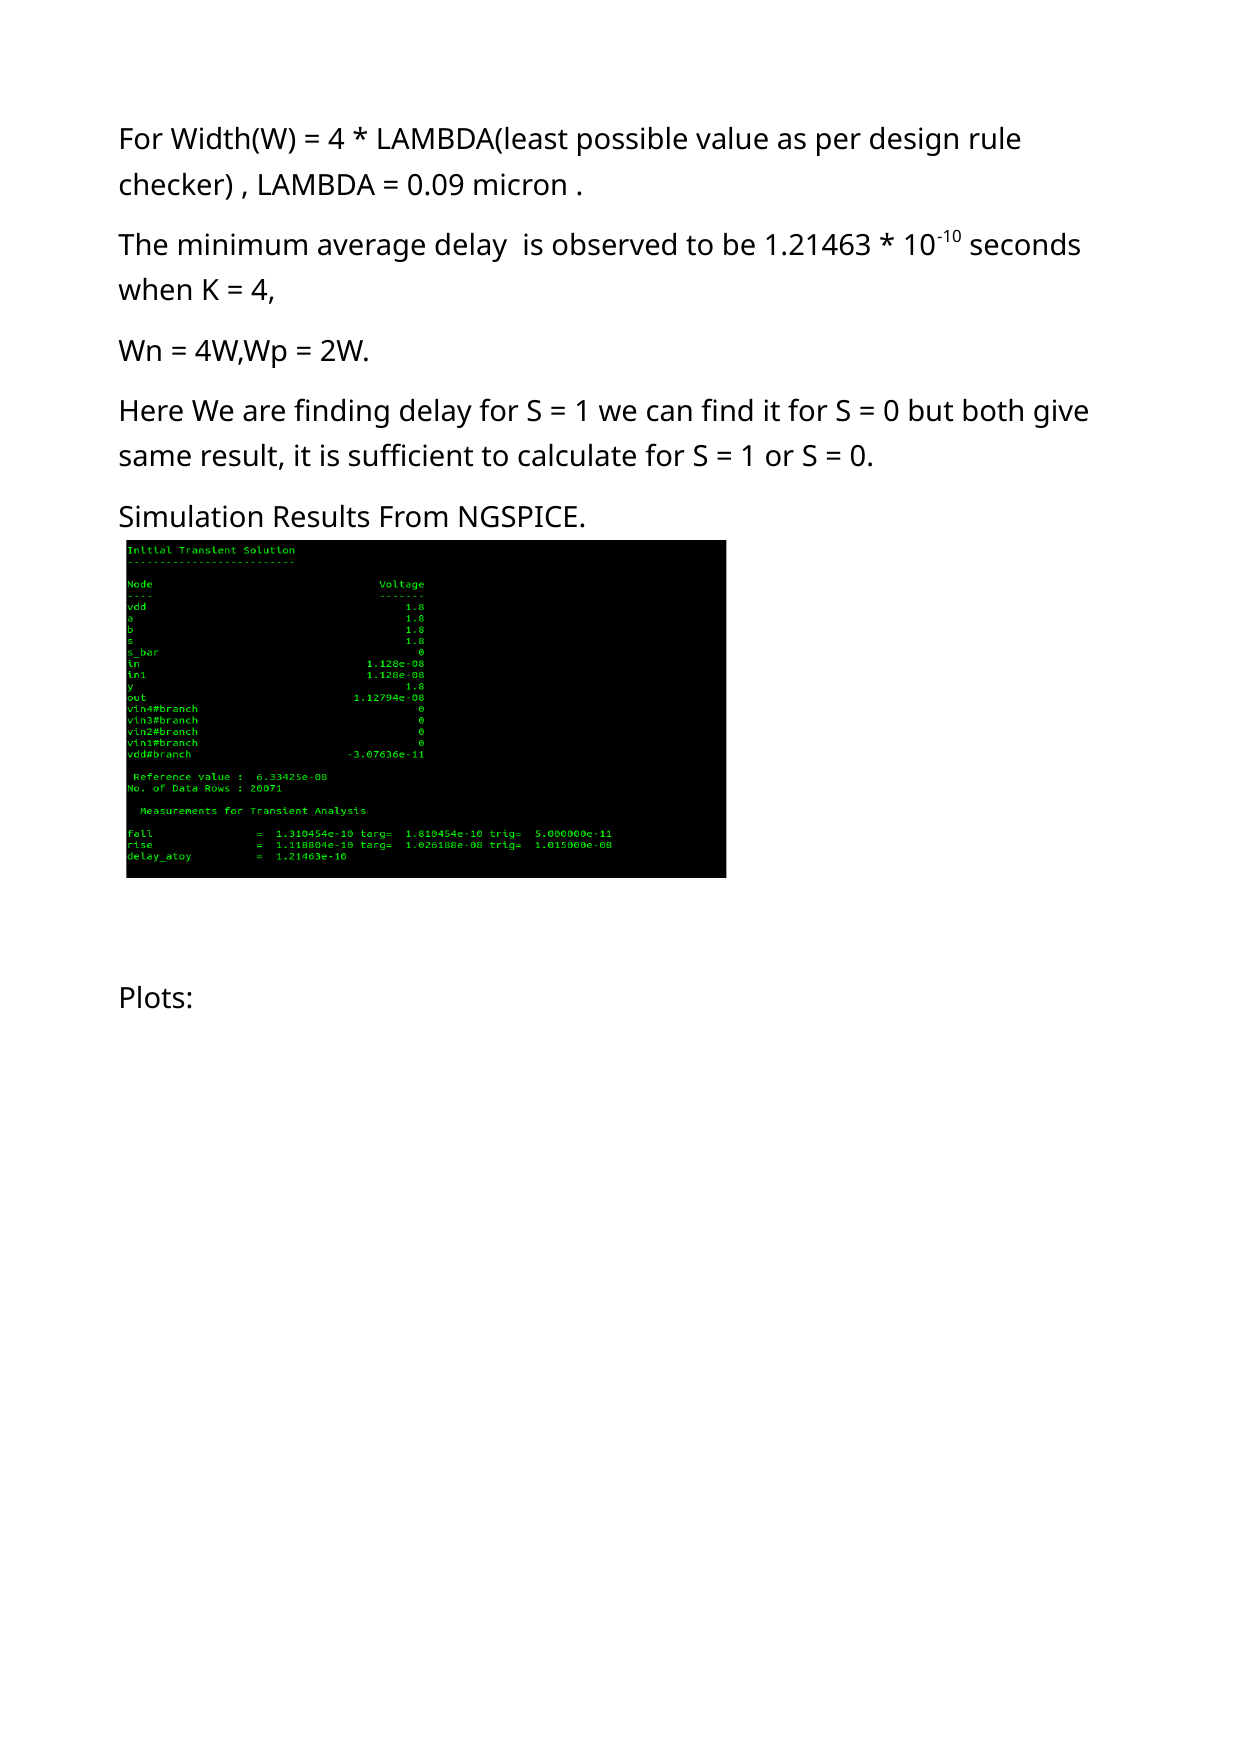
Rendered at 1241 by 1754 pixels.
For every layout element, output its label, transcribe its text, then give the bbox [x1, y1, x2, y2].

text Plots: [118, 977, 1122, 1017]
text The minimum average delay is observed to be 1.21463 * 10-10 seconds when K = 4, [118, 224, 1122, 309]
text Wn = 4W,Wp = 2W. [118, 330, 1122, 369]
text Simulation Results From NGSPICE. [118, 496, 1122, 536]
text Here We are finding delay for S = 1 we can find it for S = 0 but both give same result, it is sufficient to calculate for S = 1 or S = 0. [118, 390, 1122, 475]
text For Width(W) = 4 * LAMBDA(least possible value as per design rule checker) , LAMBDA = 0.09 micron . [118, 118, 1122, 203]
picture [126, 540, 727, 878]
